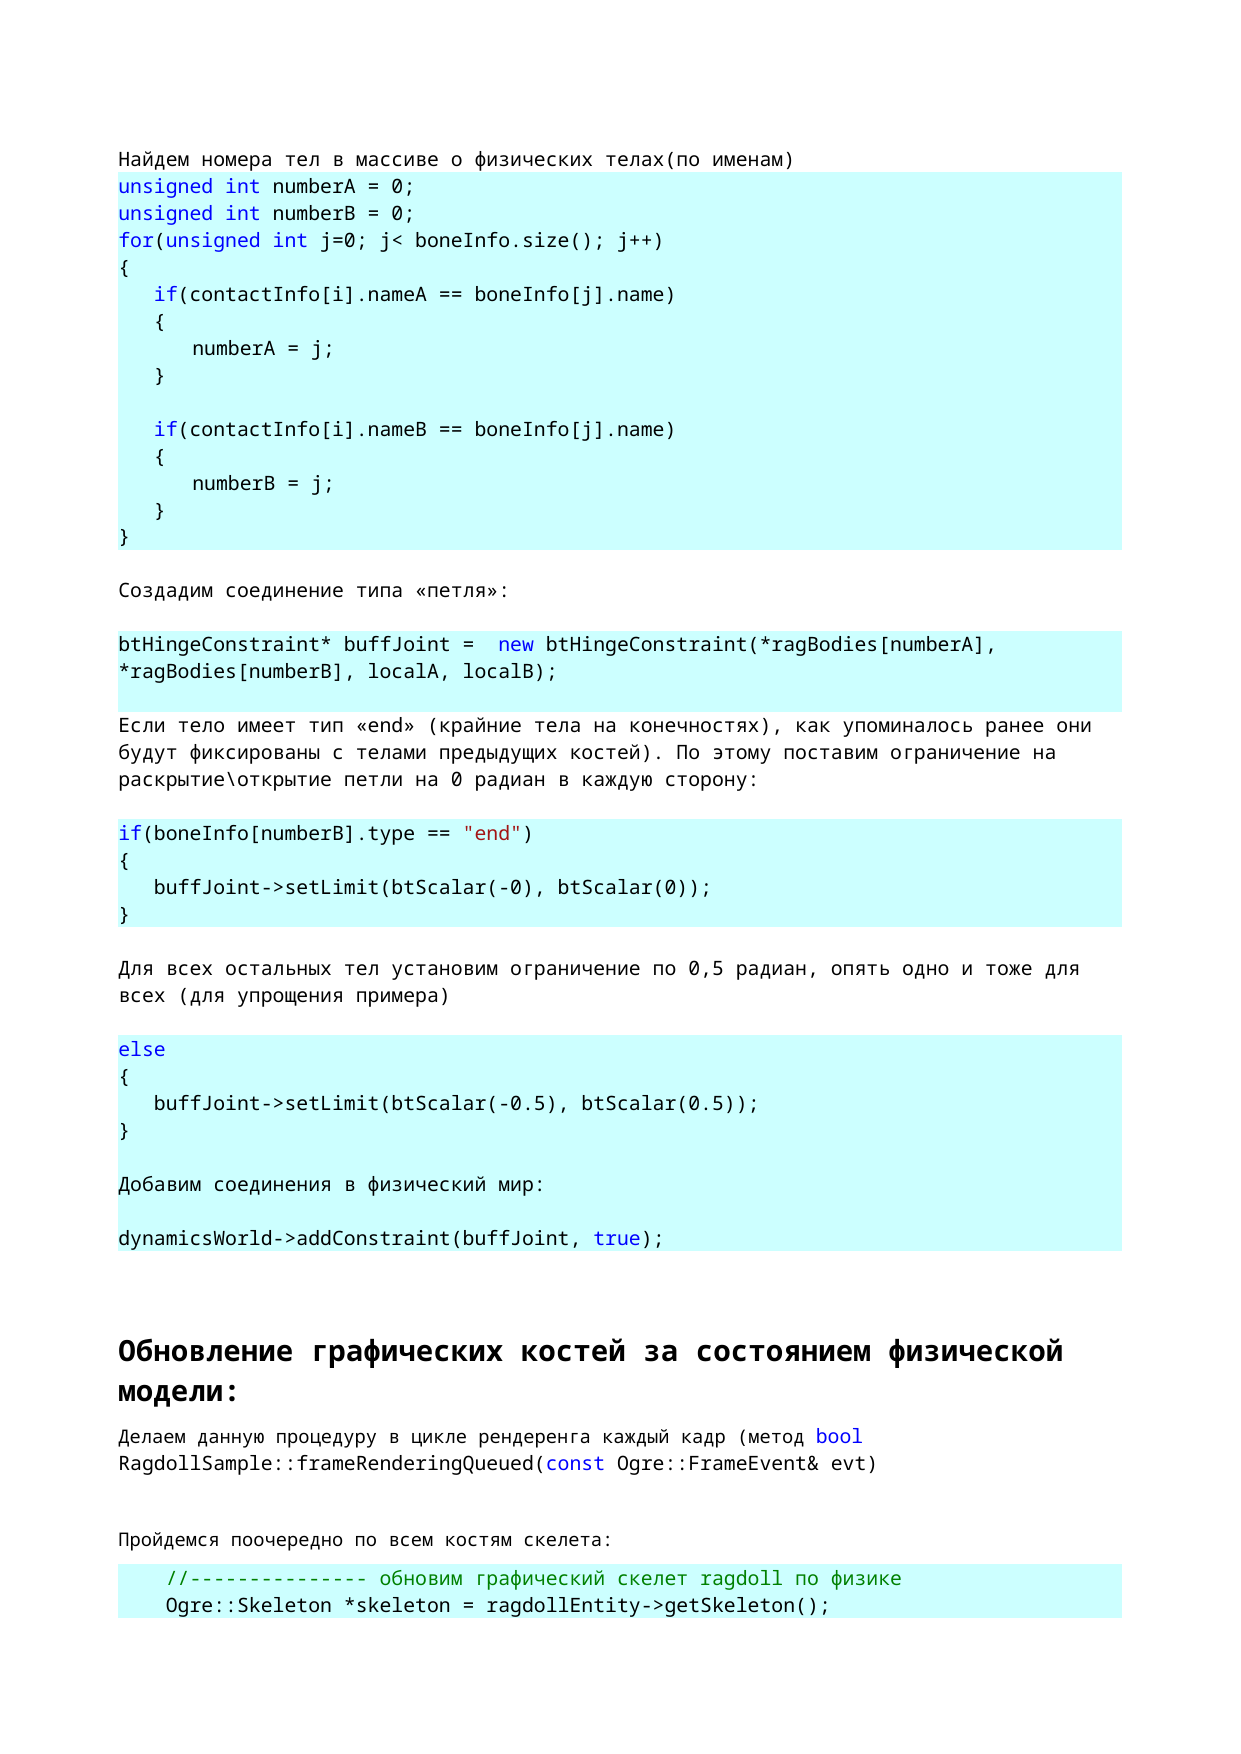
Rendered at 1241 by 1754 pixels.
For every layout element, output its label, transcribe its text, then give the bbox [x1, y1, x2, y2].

text Для всех остальных тел установим ограничение по 0,5 радиан, опять одно и тоже для всех (для упрощения примера) [118, 954, 1122, 1008]
text dynamicsWorld->addConstraint(buffJoint, true); [118, 1224, 1122, 1251]
text Делаем данную процедуру в цикле рендеренга каждый кадр (метод bool RagdollSample::frameRenderingQueued(const Ogre::FrameEvent& evt) [118, 1422, 1122, 1476]
text } [118, 361, 1122, 388]
text unsigned int numberA = 0; [118, 172, 1122, 199]
text Найдем номера тел в массиве о физических телах(по именам) [118, 145, 1122, 172]
text numberA = j; [118, 334, 1122, 361]
text numberB = j; [118, 469, 1122, 496]
text Добавим соединения в физический мир: [118, 1170, 1122, 1197]
text } [118, 496, 1122, 523]
text Ogre::Skeleton *skeleton = ragdollEntity->getSkeleton(); [118, 1592, 1122, 1618]
text if(contactInfo[i].nameA == boneInfo[j].name) [118, 280, 1122, 307]
text { [118, 253, 1122, 280]
subtitle Обновление графических костей за состоянием физической модели: [118, 1330, 1122, 1409]
text { [118, 442, 1122, 469]
text Пройдемся поочередно по всем костям скелета: [118, 1527, 1122, 1552]
text } [118, 901, 1122, 927]
text if(boneInfo[numberB].type == "end") [118, 819, 1122, 847]
text //--------------- обновим графический скелет ragdoll по физике [118, 1564, 1122, 1592]
text btHingeConstraint* buffJoint = new btHingeConstraint(*ragBodies[numberA], *ragBodies[numberB], localA, localB); [118, 631, 1122, 685]
text for(unsigned int j=0; j< boneInfo.size(); j++) [118, 226, 1122, 253]
text Создадим соединение типа «петля»: [118, 577, 1122, 604]
text { [118, 307, 1122, 334]
text } [118, 523, 1122, 550]
text if(contactInfo[i].nameB == boneInfo[j].name) [118, 415, 1122, 442]
text buffJoint->setLimit(btScalar(-0), btScalar(0)); [118, 873, 1122, 901]
text Если тело имеет тип «end» (крайние тела на конечностях), как упоминалось ранее они будут фиксированы с телами предыдущих костей). По этому поставим ограничение на раскрытие\открытие петли на 0 радиан в каждую сторону: [118, 712, 1122, 793]
text { [118, 847, 1122, 873]
text } [118, 1116, 1122, 1143]
text unsigned int numberB = 0; [118, 199, 1122, 226]
text { [118, 1062, 1122, 1089]
text buffJoint->setLimit(btScalar(-0.5), btScalar(0.5)); [118, 1089, 1122, 1116]
text else [118, 1035, 1122, 1062]
